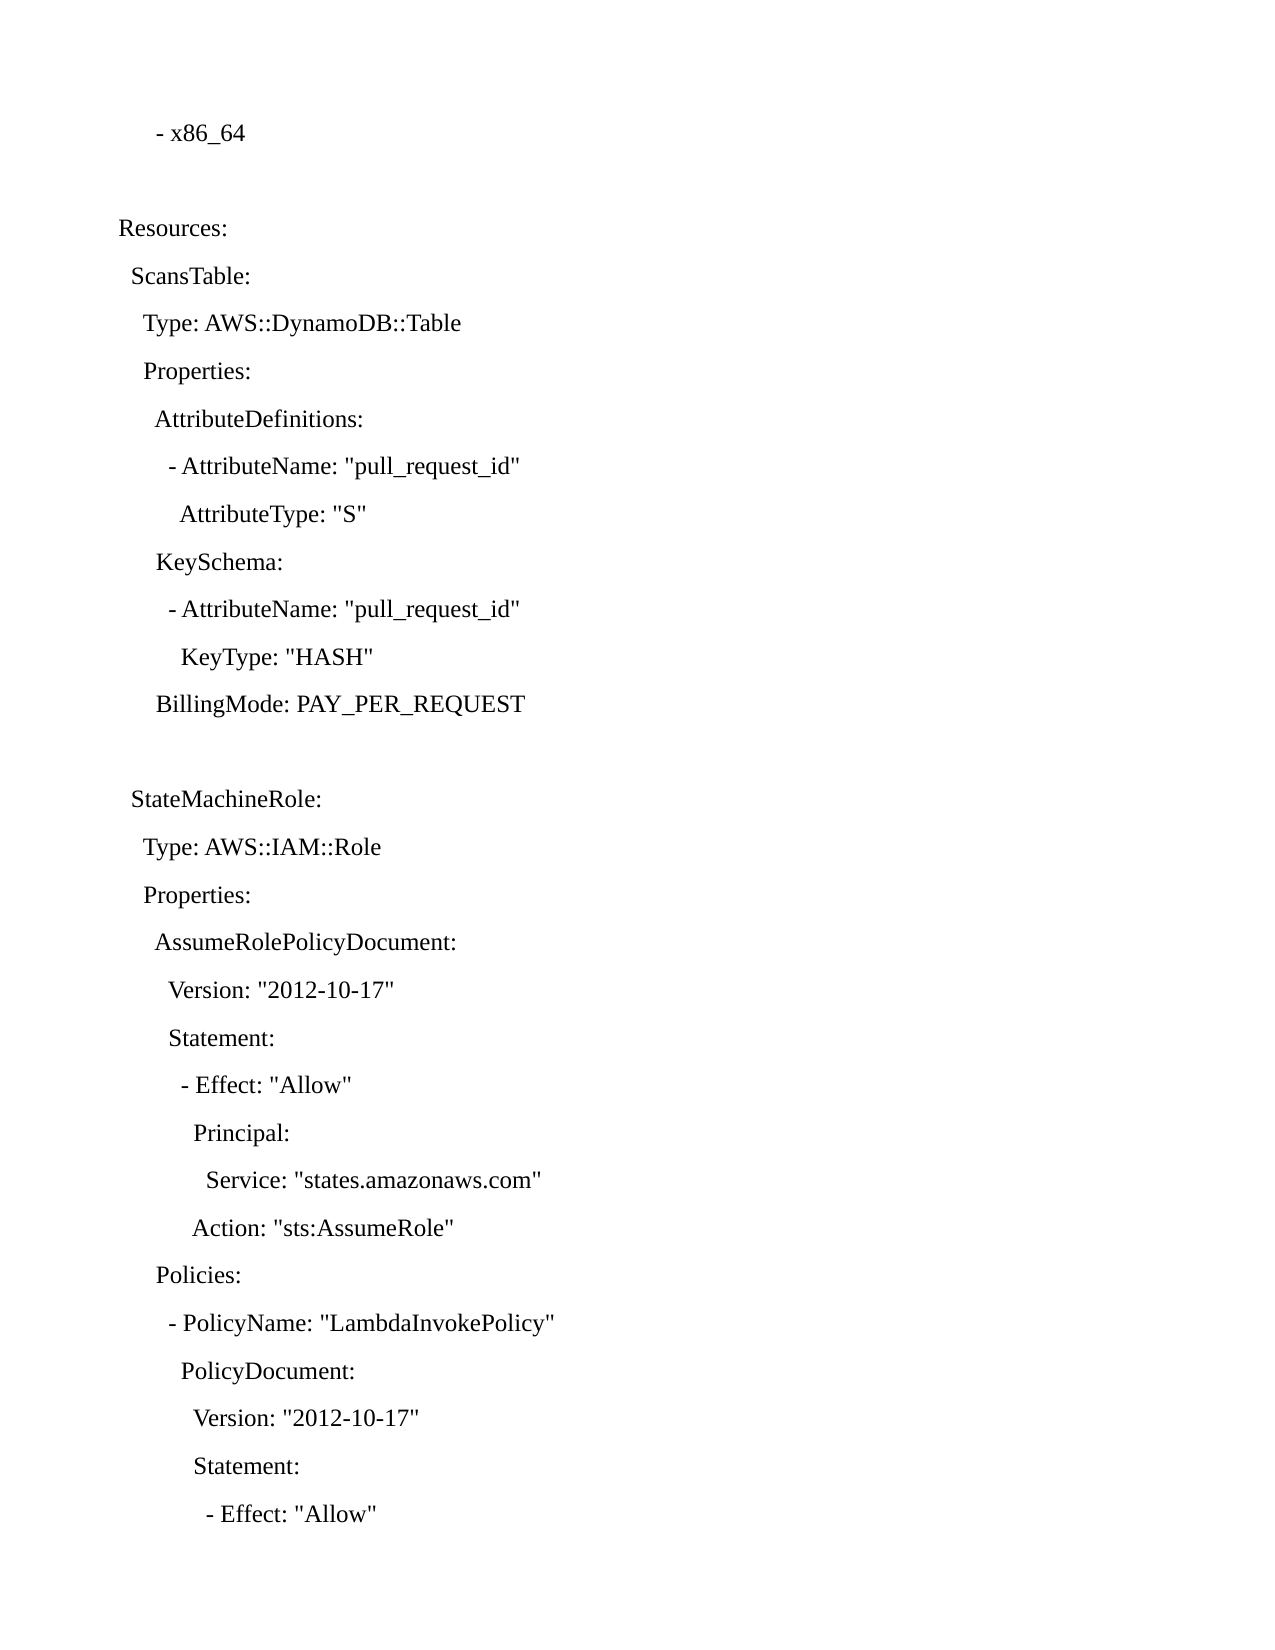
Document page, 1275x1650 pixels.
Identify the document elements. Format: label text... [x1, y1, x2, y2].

text - Effect: "Allow" [118, 1070, 1157, 1099]
text Statement: [118, 1023, 1157, 1051]
text Type: AWS::DynamoDB::Table [118, 308, 1157, 337]
text KeySchema: [118, 547, 1157, 575]
text - AttributeName: "pull_request_id" [118, 594, 1157, 623]
text Policies: [118, 1261, 1157, 1289]
text - x86_64 [118, 118, 1157, 147]
text KeyType: "HASH" [118, 642, 1157, 671]
text - PolicyName: "LambdaInvokePolicy" [118, 1308, 1157, 1337]
text Resources: [118, 213, 1157, 242]
text AttributeDefinitions: [118, 404, 1157, 432]
text - AttributeName: "pull_request_id" [118, 451, 1157, 480]
text Version: "2012-10-17" [118, 1403, 1157, 1432]
text Statement: [118, 1451, 1157, 1480]
text PolicyDocument: [118, 1356, 1157, 1384]
text Version: "2012-10-17" [118, 975, 1157, 1004]
text Type: AWS::IAM::Role [118, 832, 1157, 861]
text Properties: [118, 356, 1157, 385]
text AttributeType: "S" [118, 499, 1157, 528]
text Properties: [118, 880, 1157, 908]
text Principal: [118, 1118, 1157, 1147]
text Service: "states.amazonaws.com" [118, 1165, 1157, 1194]
text Action: "sts:AssumeRole" [118, 1213, 1157, 1242]
text BillingMode: PAY_PER_REQUEST [118, 689, 1157, 718]
text ScansTable: [118, 261, 1157, 290]
text StateMachineRole: [118, 784, 1157, 813]
text AssumeRolePolicyDocument: [118, 927, 1157, 956]
text - Effect: "Allow" [118, 1499, 1157, 1527]
